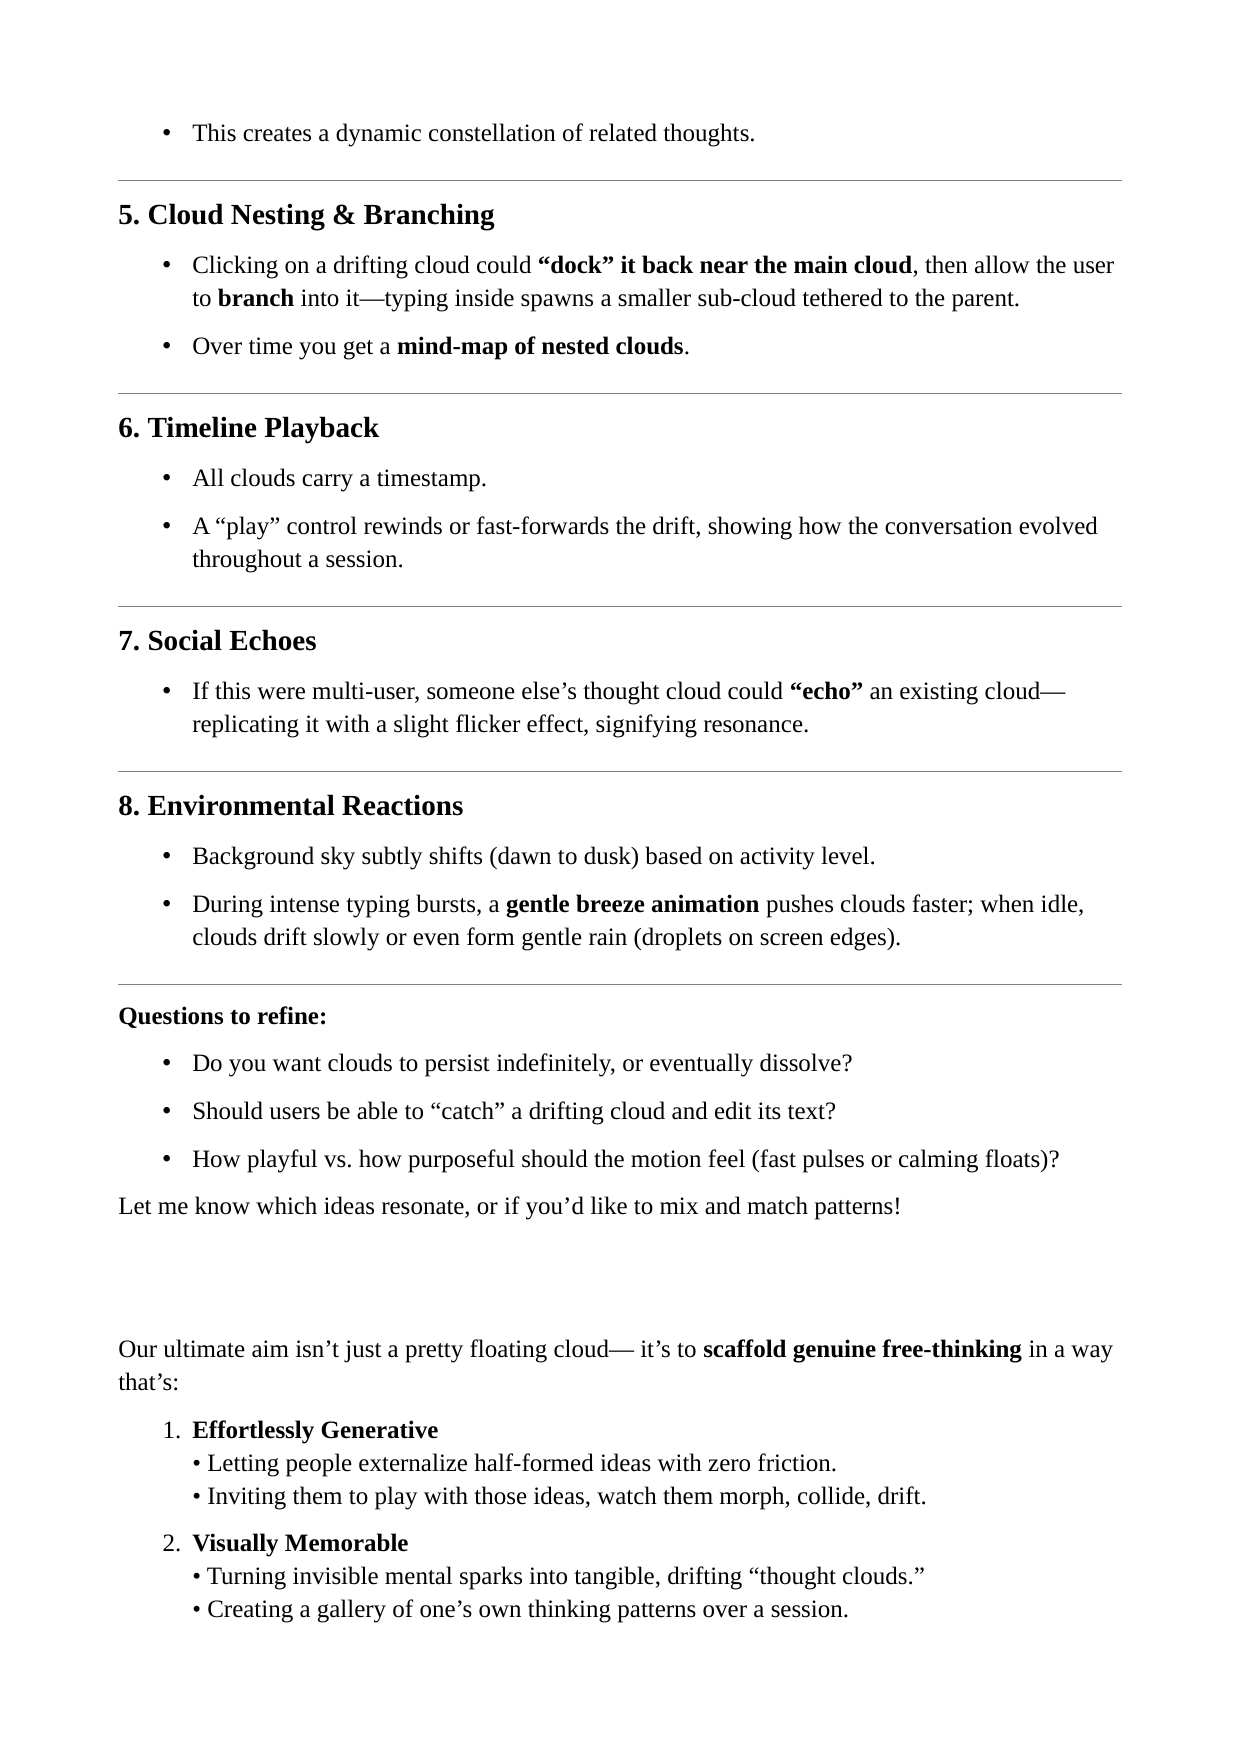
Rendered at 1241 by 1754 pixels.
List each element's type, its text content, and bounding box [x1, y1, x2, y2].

list All clouds carry a timestamp. [162, 463, 1122, 492]
list Should users be able to “catch” a drifting cloud and edit its text? [162, 1096, 1122, 1125]
text Our ultimate aim isn’t just a pretty floating cloud— it’s to scaffold genuine free-thinking in a way that’s: [118, 1334, 1122, 1396]
list During intense typing bursts, a gentle breeze animation pushes clouds faster; when idle, clouds drift slowly or even form gentle rain (droplets on screen edges). [162, 889, 1122, 951]
list Over time you get a mind-map of nested clouds. [162, 331, 1122, 360]
list How playful vs. how purposeful should the motion feel (fast pulses or calming floats)? [162, 1144, 1122, 1172]
list Visually Memorable • Turning invisible mental sparks into tangible, drifting “thought clouds.” • Creating a gallery of one’s own thinking patterns over a session. [162, 1528, 1122, 1623]
list Do you want clouds to persist indefinitely, or eventually dissolve? [162, 1048, 1122, 1077]
list This creates a dynamic constellation of related thoughts. [162, 118, 1122, 147]
list A “play” control rewinds or fast-forwards the drift, showing how the conversation evolved throughout a session. [162, 511, 1122, 572]
subtitle 5. Cloud Nesting & Branching [118, 197, 1122, 231]
text Questions to refine: [118, 1001, 1122, 1029]
subtitle 8. Environmental Reactions [118, 788, 1122, 822]
list If this were multi-user, someone else’s thought cloud could “echo” an existing cloud—replicating it with a slight flicker effect, signifying resonance. [162, 676, 1122, 738]
list Clicking on a drifting cloud could “dock” it back near the main cloud, then allow the user to branch into it—typing inside spawns a smaller sub-cloud tethered to the parent. [162, 250, 1122, 312]
subtitle 6. Timeline Playback [118, 410, 1122, 443]
list Effortlessly Generative • Letting people externalize half-formed ideas with zero friction. • Inviting them to play with those ideas, watch them morph, collide, drift. [162, 1415, 1122, 1509]
text Let me know which ideas resonate, or if you’d like to mix and match patterns! [118, 1191, 1122, 1220]
subtitle 7. Social Echoes [118, 623, 1122, 656]
list Background sky subtly shifts (dawn to dusk) based on activity level. [162, 841, 1122, 870]
